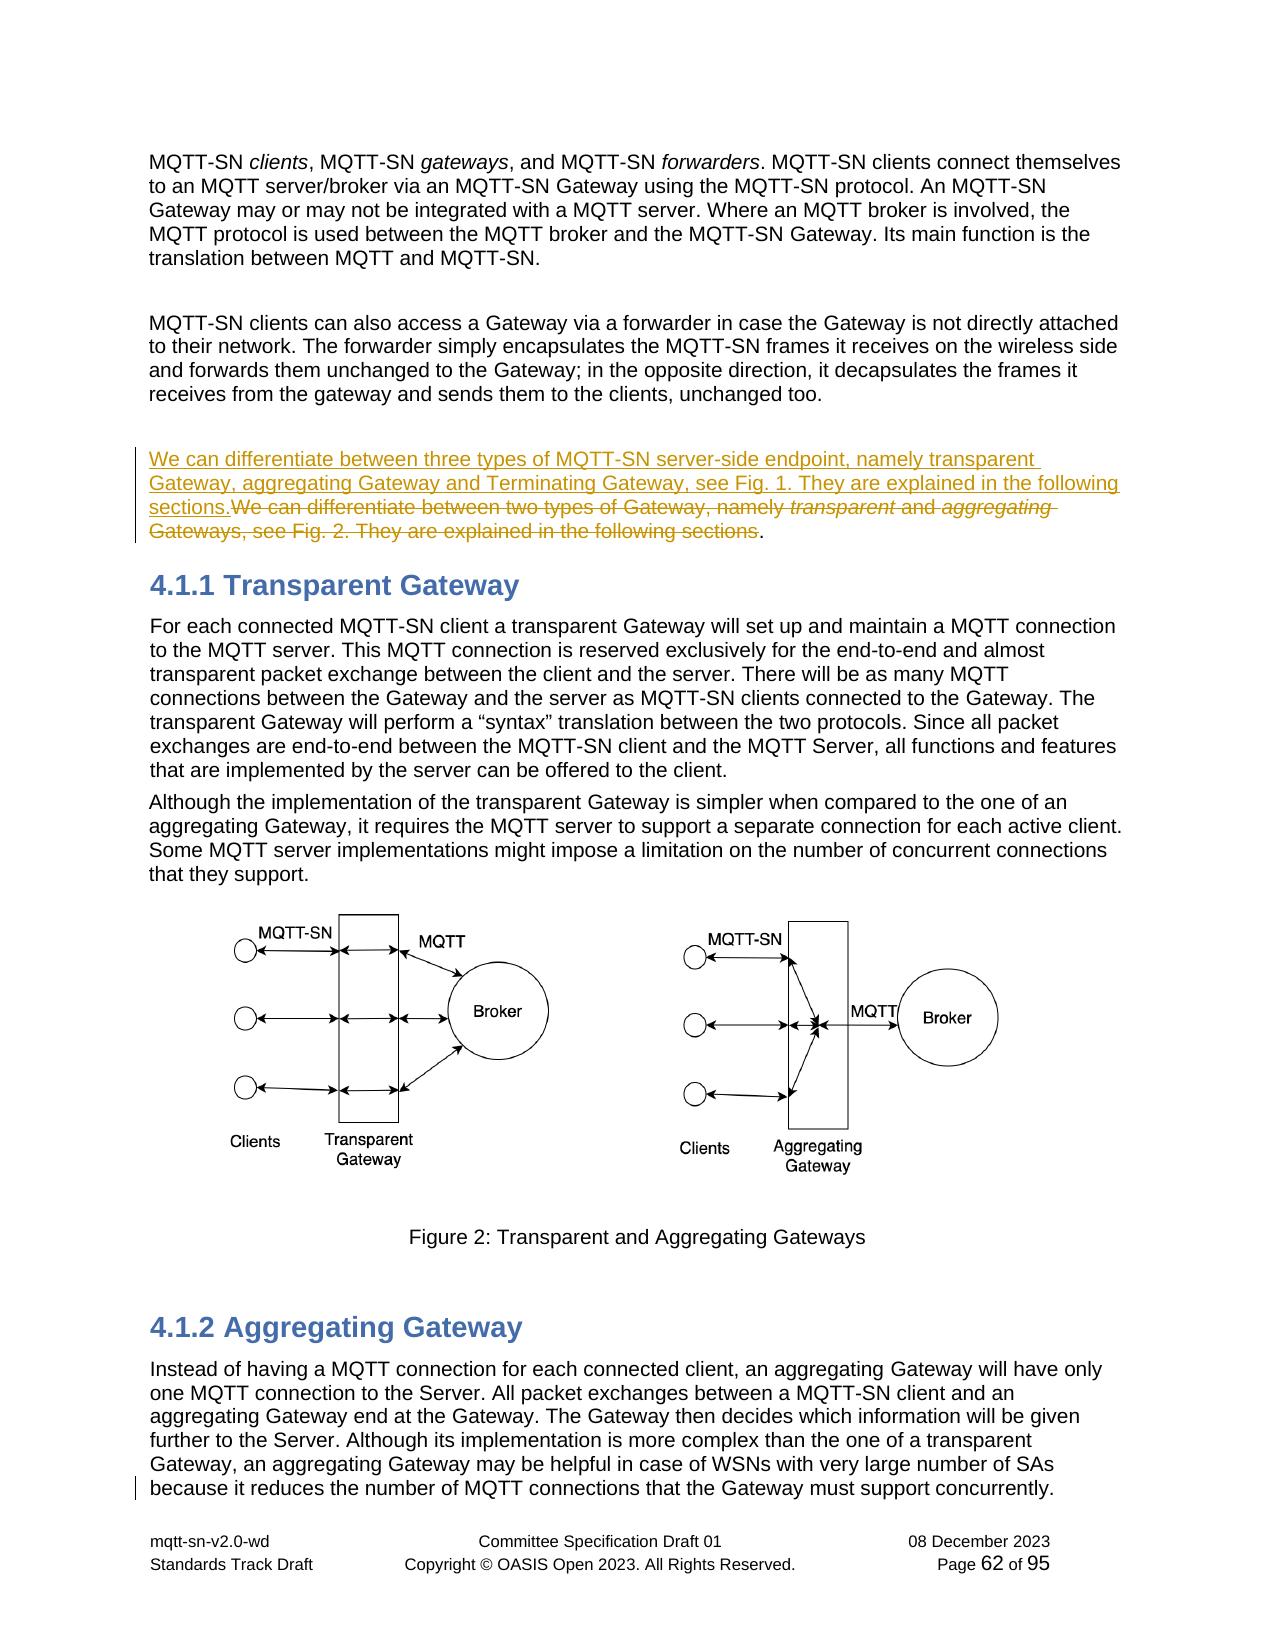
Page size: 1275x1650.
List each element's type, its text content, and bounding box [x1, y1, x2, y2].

picture [207, 893, 1006, 1191]
text Instead of having a MQTT connection for each connected client, an aggregating Gateway will have only one MQTT connection to the Server. All packet exchanges between a MQTT-SN client and an aggregating Gateway end at the Gateway. The Gateway then decides which information will be given further to the Server. Although its implementation is more complex than the one of a transparent Gateway, an aggregating Gateway may be helpful in case of WSNs with very large number of SAs because it reduces the number of MQTT connections that the Gateway must support concurrently. [149, 1356, 1124, 1500]
text MQTT-SN clients can also access a Gateway via a forwarder in case the Gateway is not directly attached to their network. The forwarder simply encapsulates the MQTT-SN frames it receives on the wireless side and forwards them unchanged to the Gateway; in the opposite direction, it decapsulates the frames it receives from the gateway and sends them to the clients, unchanged too. [148, 310, 1124, 406]
subtitle 4.1.1 Transparent Gateway [150, 568, 1124, 601]
text For each connected MQTT-SN client a transparent Gateway will set up and maintain a MQTT connection to the MQTT server. This MQTT connection is reserved exclusively for the end-to-end and almost transparent packet exchange between the client and the server. There will be as many MQTT connections between the Gateway and the server as MQTT-SN clients connected to the Gateway. The transparent Gateway will perform a “syntax” translation between the two protocols. Since all packet exchanges are end-to-end between the MQTT-SN client and the MQTT Server, all functions and features that are implemented by the server can be offered to the client. [149, 614, 1124, 781]
text Figure 2: Transparent and Aggregating Gateways [150, 1224, 1124, 1248]
text Although the implementation of the transparent Gateway is simpler when compared to the one of an aggregating Gateway, it requires the MQTT server to support a separate connection for each active client. Some MQTT server implementations might impose a limitation on the number of concurrent connections that they support. [148, 790, 1124, 886]
text We can differentiate between three types of MQTT-SN server-side endpoint, namely transparent Gateway, aggregating Gateway and Terminating Gateway, see Fig. 1. They are explained in the following sections.. [148, 447, 1124, 543]
text MQTT-SN clients, MQTT-SN gateways, and MQTT-SN forwarders. MQTT-SN clients connect themselves to an MQTT server/broker via an MQTT-SN Gateway using the MQTT-SN protocol. An MQTT-SN Gateway may or may not be integrated with a MQTT server. Where an MQTT broker is involved, the MQTT protocol is used between the MQTT broker and the MQTT-SN Gateway. Its main function is the translation between MQTT and MQTT-SN. [148, 150, 1124, 270]
subtitle 4.1.2 Aggregating Gateway [150, 1310, 1124, 1344]
